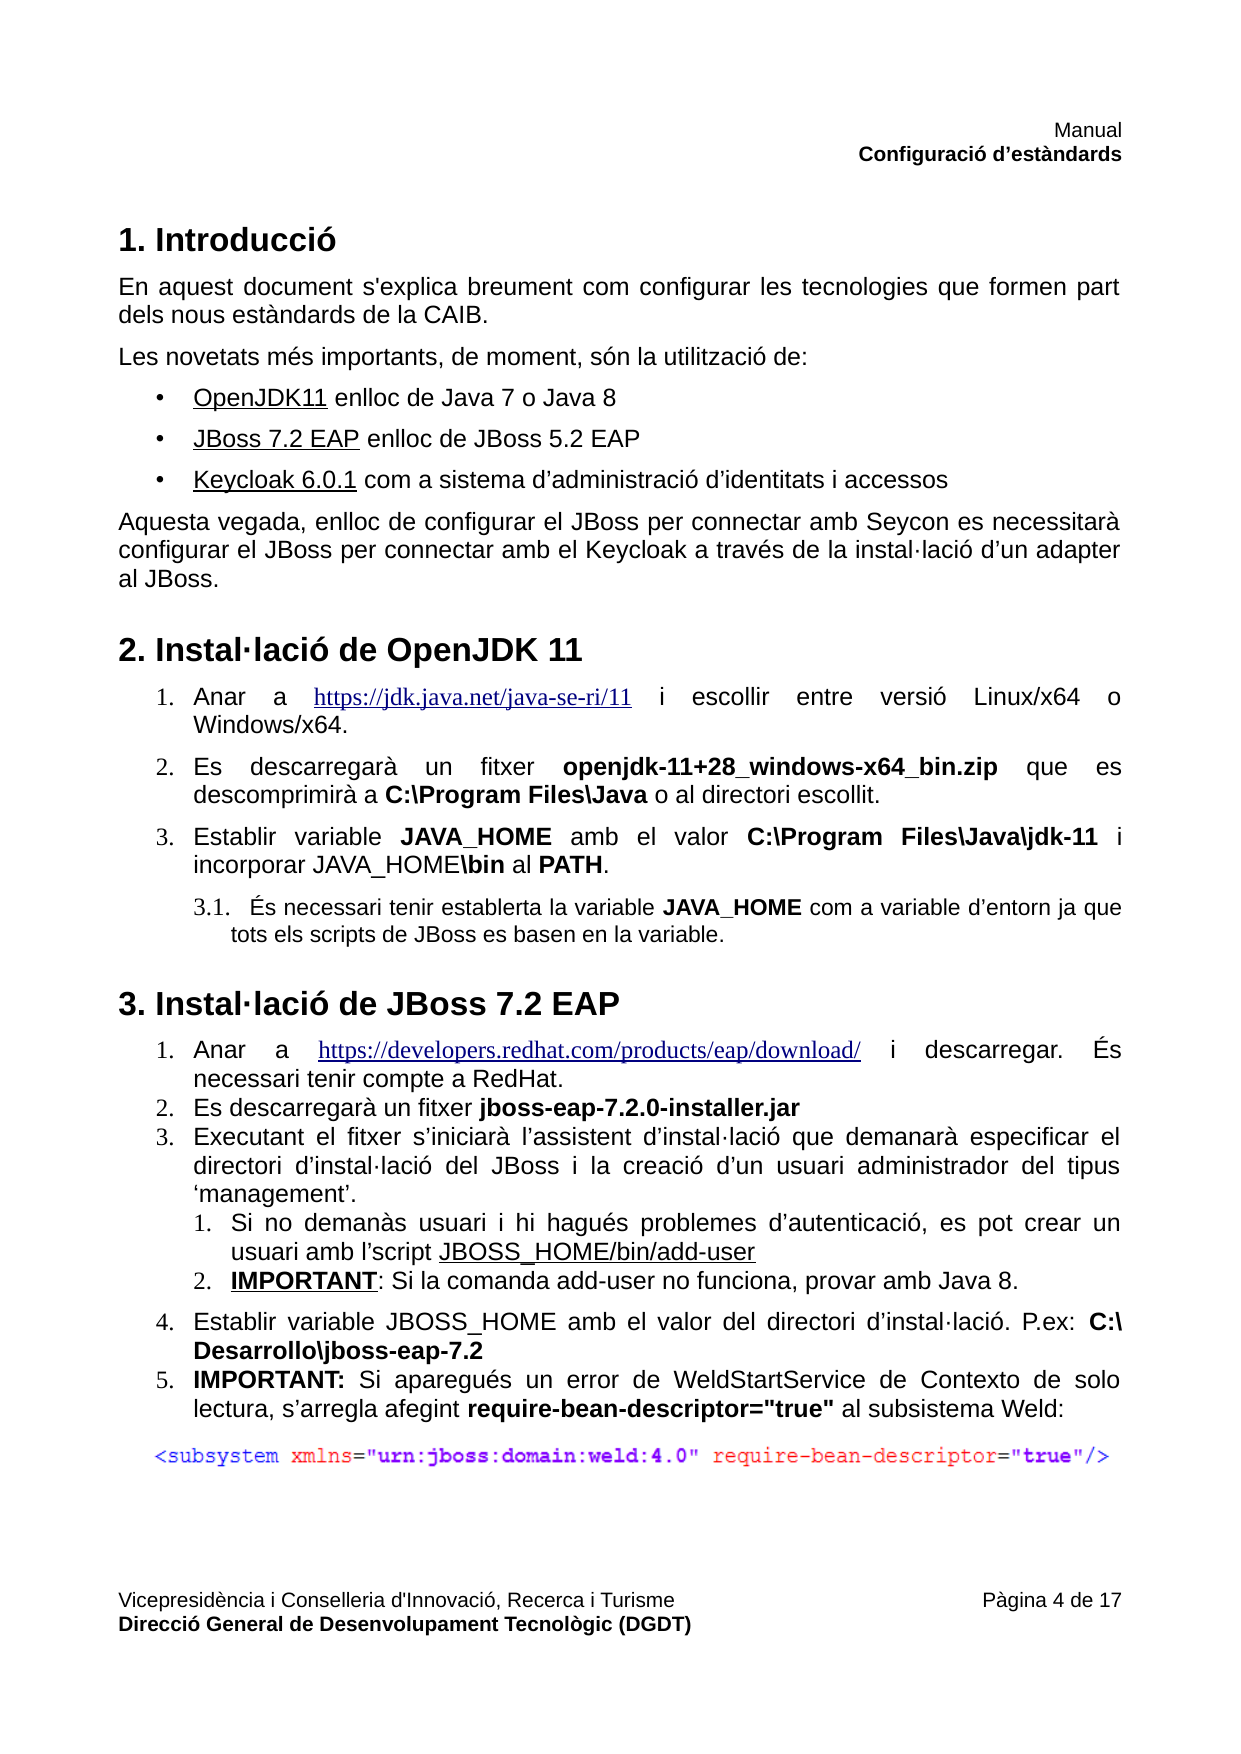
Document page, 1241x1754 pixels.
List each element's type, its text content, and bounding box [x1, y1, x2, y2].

list Establir variable JAVA_HOME amb el valor C:\Program Files\Java\jdk-11 i incorporar JAVA_HOME\bin al PATH. [156, 822, 1122, 879]
text Aquesta vegada, enlloc de configurar el JBoss per connectar amb Seycon es necessitarà configurar el JBoss per connectar amb el Keycloak a través de la instal·lació d’un adapter al JBoss. [118, 507, 1122, 593]
picture [151, 1443, 1119, 1469]
list Keycloak 6.0.1 com a sistema d’administració d’identitats i accessos [156, 465, 1122, 494]
subtitle Instal·lació de OpenJDK 11 [118, 631, 1122, 669]
list Es descarregarà un fitxer jboss-eap-7.2.0-installer.jar [156, 1093, 1122, 1122]
list JBoss 7.2 EAP enlloc de JBoss 5.2 EAP [156, 424, 1122, 453]
list Es descarregarà un fitxer openjdk-11+28_windows-x64_bin.zip que es descomprimirà a C:\Program Files\Java o al directori escollit. [156, 752, 1122, 809]
list És necessari tenir establerta la variable JAVA_HOME com a variable d’entorn ja que tots els scripts de JBoss es basen en la variable. [193, 892, 1122, 947]
list Si no demanàs usuari i hi hagués problemes d’autenticació, es pot crear un usuari amb l’script JBOSS_HOME/bin/add-user [193, 1208, 1122, 1266]
text Les novetats més importants, de moment, són la utilització de: [118, 341, 1122, 370]
subtitle Instal·lació de JBoss 7.2 EAP [118, 984, 1122, 1023]
list Anar a https://developers.redhat.com/products/eap/download/ i descarregar. És necessari tenir compte a RedHat. [156, 1035, 1122, 1093]
list OpenJDK11 enlloc de Java 7 o Java 8 [156, 383, 1122, 412]
list Executant el fitxer s’iniciarà l’assistent d’instal·lació que demanarà especificar el directori d’instal·lació del JBoss i la creació d’un usuari administrador del tipus ‘management’. [156, 1122, 1122, 1208]
subtitle Introducció [118, 221, 1122, 259]
list Anar a https://jdk.java.net/java-se-ri/11 i escollir entre versió Linux/x64 o Windows/x64. [156, 681, 1122, 739]
text En aquest document s'explica breument com configurar les tecnologies que formen part dels nous estàndards de la CAIB. [118, 271, 1122, 329]
list IMPORTANT: Si aparegués un error de WeldStartService de Contexto de solo lectura, s’arregla afegint require-bean-descriptor="true" al subsistema Weld: [156, 1365, 1122, 1422]
list IMPORTANT: Si la comanda add-user no funciona, provar amb Java 8. [193, 1266, 1122, 1294]
list Establir variable JBOSS_HOME amb el valor del directori d’instal·lació. P.ex: C:\Desarrollo\jboss-eap-7.2 [156, 1307, 1122, 1365]
